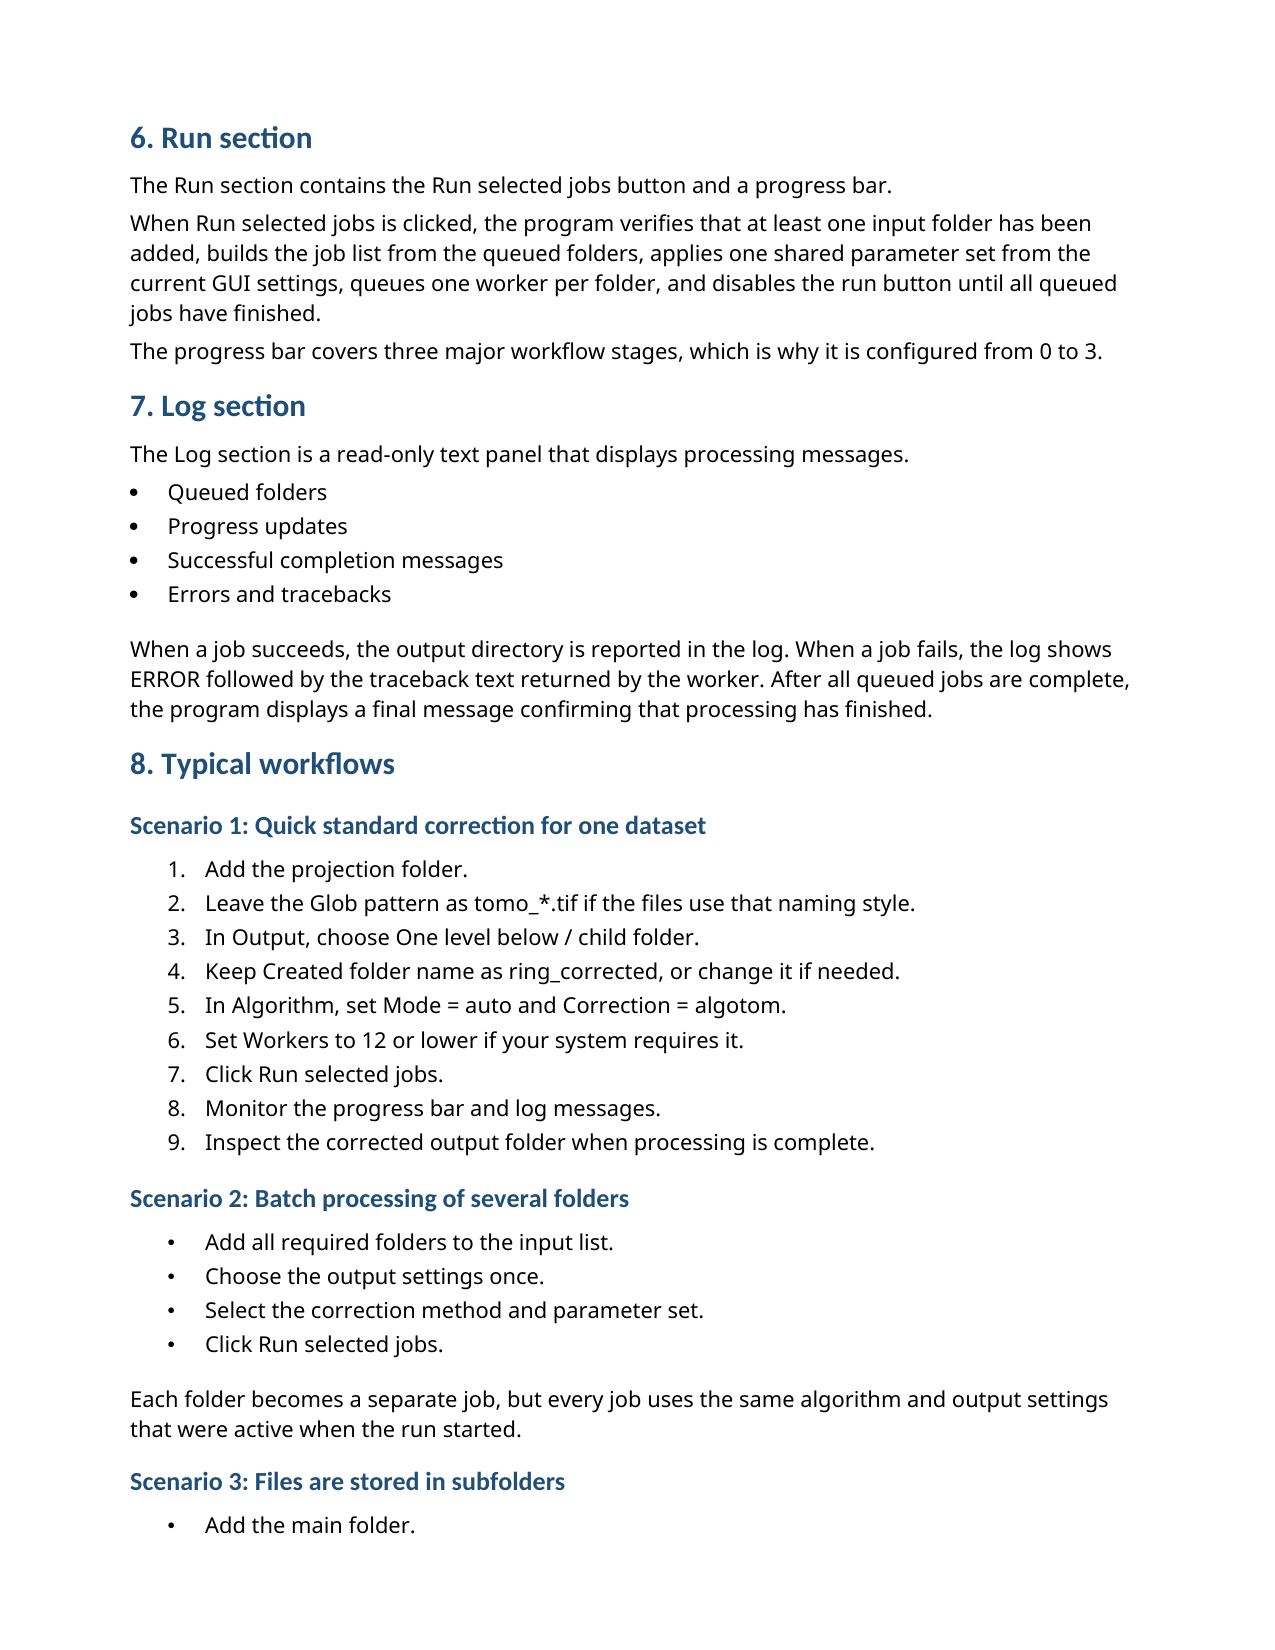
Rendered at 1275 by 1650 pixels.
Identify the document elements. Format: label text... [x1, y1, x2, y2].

list In Output, choose One level below / child folder. [167, 922, 1145, 952]
list Queued folders [130, 477, 1145, 506]
subtitle Scenario 2: Batch processing of several folders [130, 1182, 1145, 1214]
text The Log section is a read-only text panel that displays processing messages. [130, 438, 1145, 468]
list Successful completion messages [130, 545, 1145, 575]
text The Run section contains the Run selected jobs button and a progress bar. [130, 170, 1145, 200]
list Select the correction method and parameter set. [167, 1295, 1145, 1325]
subtitle Scenario 1: Quick standard correction for one dataset [130, 809, 1145, 841]
list Click Run selected jobs. [167, 1059, 1145, 1088]
list Monitor the progress bar and log messages. [167, 1093, 1145, 1123]
list Errors and tracebacks [130, 579, 1145, 609]
list In Algorithm, set Mode = auto and Correction = algotom. [167, 990, 1145, 1020]
list Choose the output settings once. [167, 1261, 1145, 1291]
list Add the projection folder. [167, 854, 1145, 883]
text When Run selected jobs is clicked, the program verifies that at least one input folder has been added, builds the job list from the queued folders, applies one shared parameter set from the current GUI settings, queues one worker per folder, and disables the run button until all queued jobs have finished. [130, 208, 1145, 327]
list Set Workers to 12 or lower if your system requires it. [167, 1024, 1145, 1054]
list Click Run selected jobs. [167, 1329, 1145, 1359]
list Add the main folder. [167, 1509, 1145, 1539]
subtitle 7. Log section [130, 386, 1145, 424]
list Progress updates [130, 511, 1145, 541]
list Keep Created folder name as ring_corrected, or change it if needed. [167, 956, 1145, 986]
subtitle 6. Run section [130, 118, 1145, 156]
subtitle 8. Typical workflows [130, 744, 1145, 782]
list Inspect the corrected output folder when processing is complete. [167, 1127, 1145, 1157]
text Each folder becomes a separate job, but every job uses the same algorithm and output settings that were active when the run started. [130, 1384, 1145, 1444]
subtitle Scenario 3: Files are stored in subfolders [130, 1465, 1145, 1497]
list Leave the Glob pattern as tomo_*.tif if the files use that naming style. [167, 888, 1145, 918]
list Add all required folders to the input list. [167, 1227, 1145, 1257]
text The progress bar covers three major workflow stages, which is why it is configured from 0 to 3. [130, 336, 1145, 366]
text When a job succeeds, the output directory is reported in the log. When a job fails, the log shows ERROR followed by the traceback text returned by the worker. After all queued jobs are complete, the program displays a final message confirming that processing has finished. [130, 634, 1145, 723]
